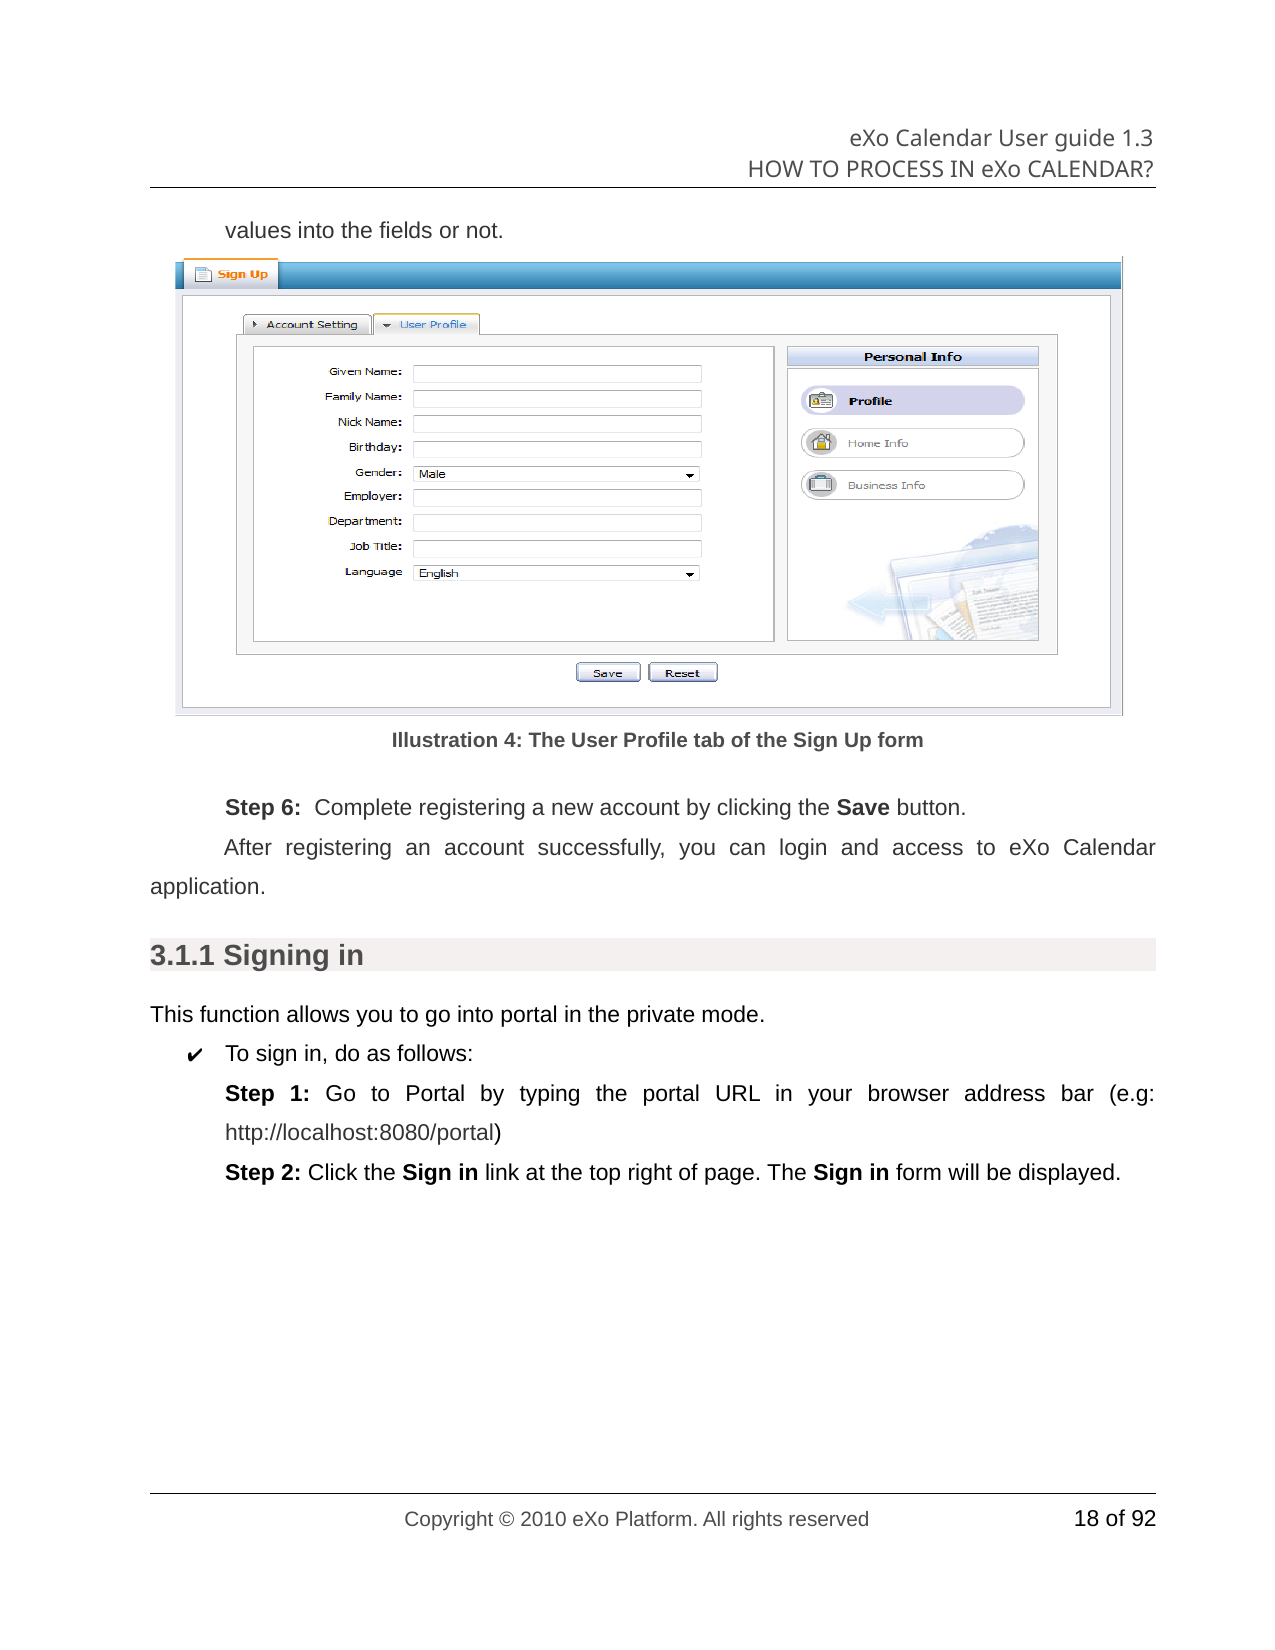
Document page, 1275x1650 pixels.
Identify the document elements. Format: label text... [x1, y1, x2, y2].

list values into the fields or not. [187, 217, 1156, 243]
text This function allows you to go into portal in the private mode. [150, 1001, 1156, 1027]
list Illustration 4: The User Profile tab of the Sign Up form [169, 269, 1147, 751]
list Step 2: Click the Sign in link at the top right of page. The Sign in form will be displayed. [187, 1158, 1156, 1185]
list To sign in, do as follows: [187, 1040, 1156, 1066]
subtitle Signing in [150, 938, 1156, 971]
list Step 1: Go to Portal by typing the portal URL in your browser address bar (e.g: http://localhost:8080/portal) [187, 1079, 1156, 1145]
text After registering an account successfully, you can login and access to eXo Calendar application. [150, 834, 1156, 900]
list Step 6: Complete registering a new account by clicking the Save button. [187, 794, 1156, 821]
picture [175, 256, 1125, 716]
